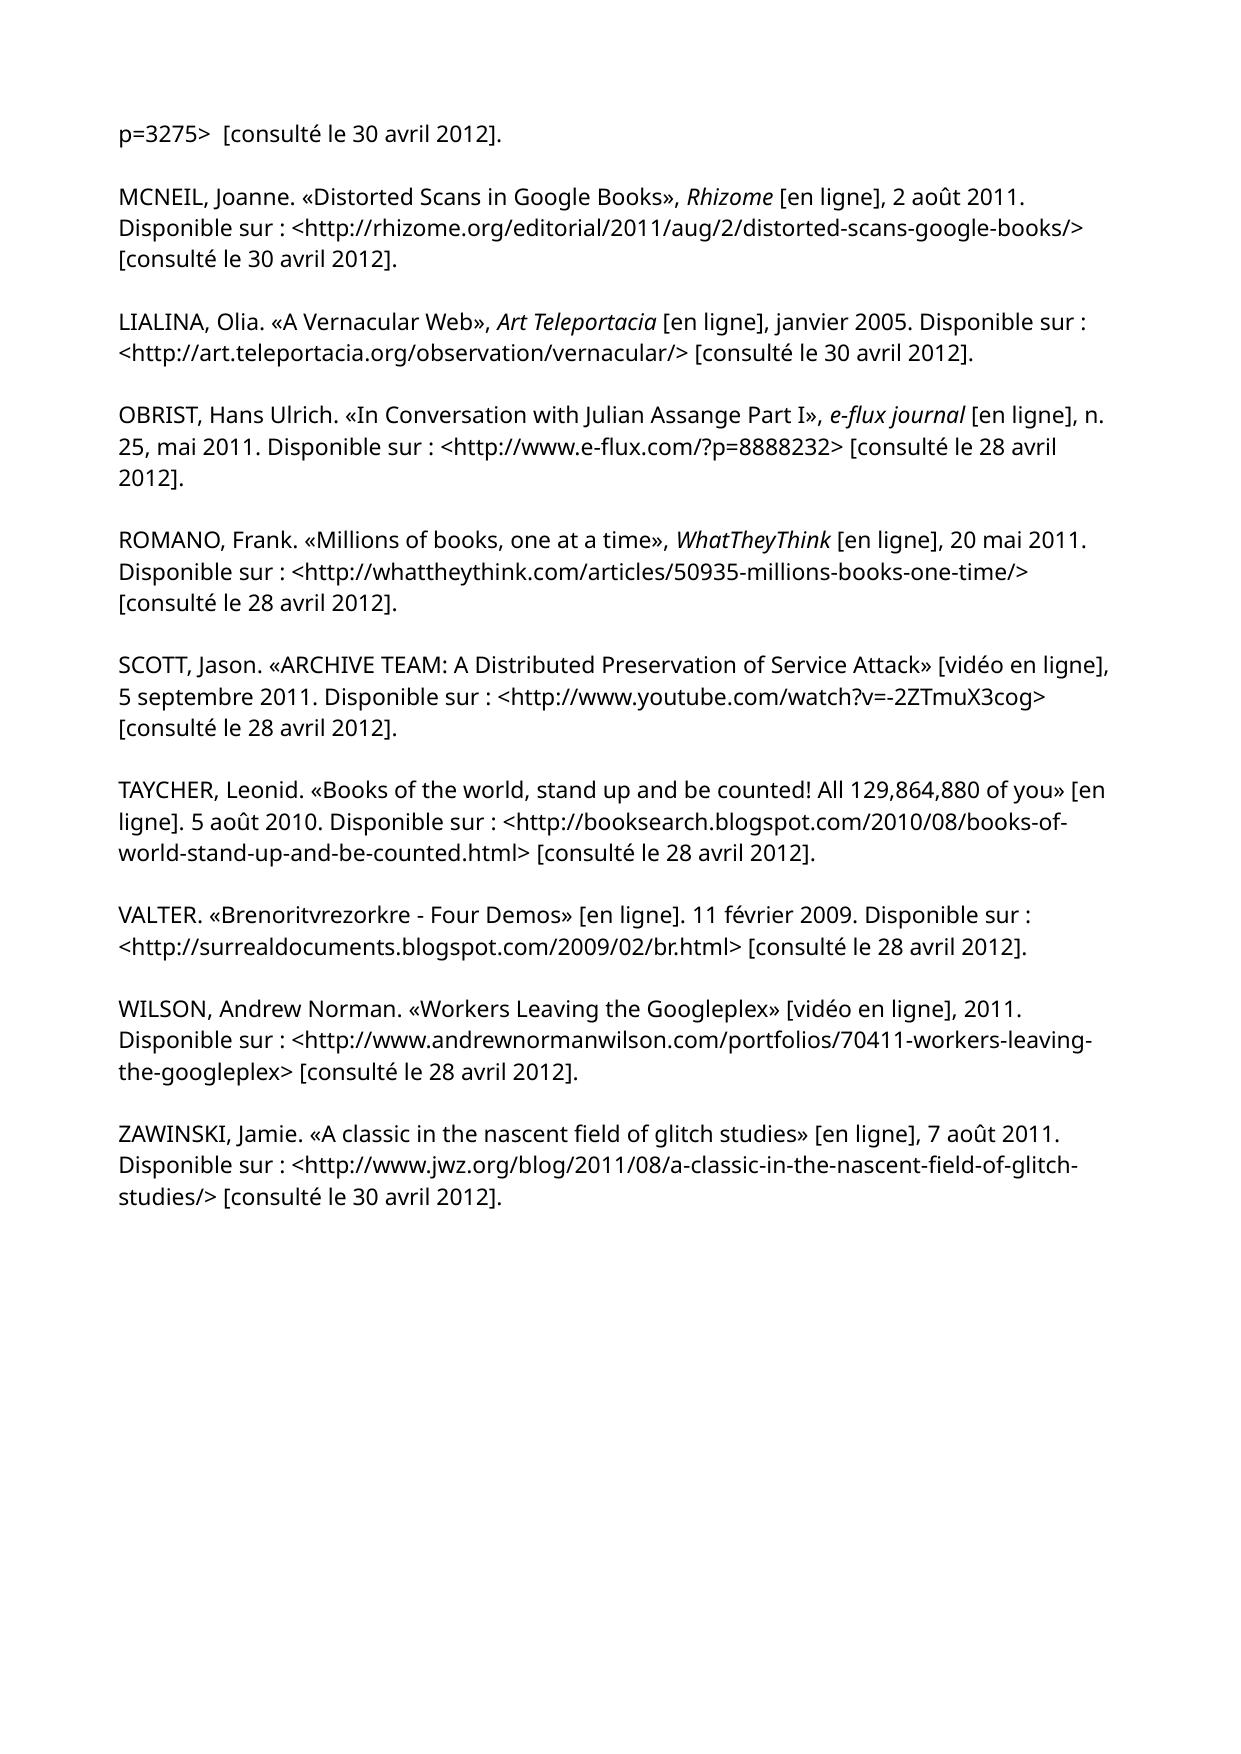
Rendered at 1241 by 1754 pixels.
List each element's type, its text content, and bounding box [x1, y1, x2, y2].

text WILSON, Andrew Norman. «Workers Leaving the Googleplex» [vidéo en ligne], 2011. Disponible sur : <http://www.andrewnormanwilson.com/portfolios/70411-workers-leaving-the-googleplex> [consulté le 28 avril 2012]. [118, 993, 1122, 1087]
text LIALINA, Olia. «A Vernacular Web», Art Teleportacia [en ligne], janvier 2005. Disponible sur : <http://art.teleportacia.org/observation/vernacular/> [consulté le 30 avril 2012]. [118, 306, 1122, 368]
text TAYCHER, Leonid. «Books of the world, stand up and be counted! All 129,864,880 of you» [en ligne]. 5 août 2010. Disponible sur : <http://booksearch.blogspot.com/2010/08/books-of-world-stand-up-and-be-counted.html> [consulté le 28 avril 2012]. [118, 774, 1122, 868]
text ROMANO, Frank. «Millions of books, one at a time», WhatTheyThink [en ligne], 20 mai 2011. Disponible sur : <http://whattheythink.com/articles/50935-millions-books-one-time/> [consulté le 28 avril 2012]. [118, 524, 1122, 618]
text VALTER. «Brenoritvrezorkre - Four Demos» [en ligne]. 11 février 2009. Disponible sur : <http://surrealdocuments.blogspot.com/2009/02/br.html> [consulté le 28 avril 2012]. [118, 899, 1122, 962]
text p=3275> [consulté le 30 avril 2012]. [118, 118, 1122, 149]
text OBRIST, Hans Ulrich. «In Conversation with Julian Assange Part I», e-flux journal [en ligne], n. 25, mai 2011. Disponible sur : <http://www.e-flux.com/?p=8888232> [consulté le 28 avril 2012]. [118, 399, 1122, 493]
text ZAWINSKI, Jamie. «A classic in the nascent field of glitch studies» [en ligne], 7 août 2011. Disponible sur : <http://www.jwz.org/blog/2011/08/a-classic-in-the-nascent-field-of-glitch-studies/> [consulté le 30 avril 2012]. [118, 1118, 1122, 1212]
text SCOTT, Jason. «ARCHIVE TEAM: A Distributed Preservation of Service Attack» [vidéo en ligne], 5 septembre 2011. Disponible sur : <http://www.youtube.com/watch?v=-2ZTmuX3cog> [consulté le 28 avril 2012]. [118, 649, 1122, 743]
text MCNEIL, Joanne. «Distorted Scans in Google Books», Rhizome [en ligne], 2 août 2011. Disponible sur : <http://rhizome.org/editorial/2011/aug/2/distorted-scans-google-books/> [consulté le 30 avril 2012]. [118, 181, 1122, 274]
